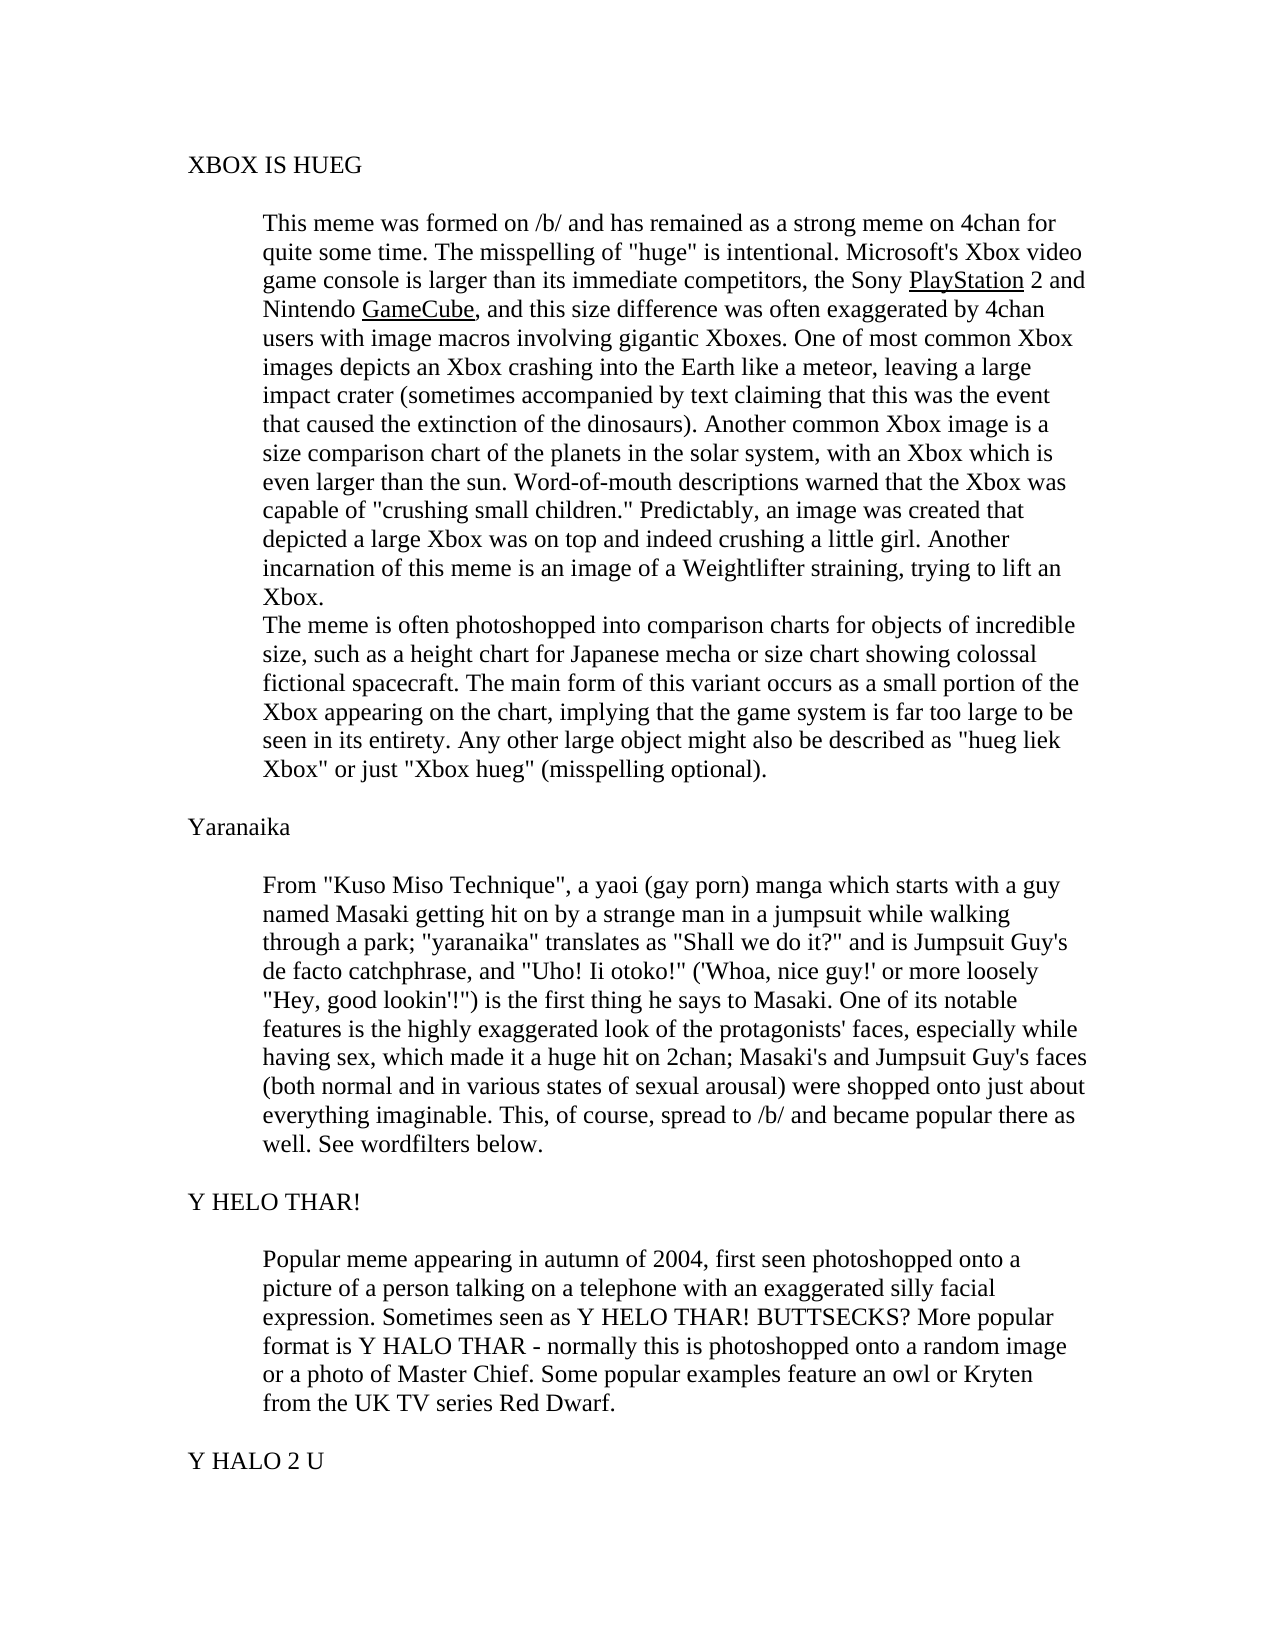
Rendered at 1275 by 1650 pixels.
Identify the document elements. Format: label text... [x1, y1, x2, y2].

text From "Kuso Miso Technique", a yaoi (gay porn) manga which starts with a guy named Masaki getting hit on by a strange man in a jumpsuit while walking through a park; "yaranaika" translates as "Shall we do it?" and is Jumpsuit Guy's de facto catchphrase, and "Uho! Ii otoko!" ('Whoa, nice guy!' or more loosely "Hey, good lookin'!") is the first thing he says to Masaki. One of its notable features is the highly exaggerated look of the protagonists' faces, especially while having sex, which made it a huge hit on 2chan; Masaki's and Jumpsuit Guy's faces (both normal and in various states of sexual arousal) were shopped onto just about everything imaginable. This, of course, spread to /b/ and became popular there as well. See wordfilters below. [262, 870, 1087, 1157]
text This meme was formed on /b/ and has remained as a strong meme on 4chan for quite some time. The misspelling of "huge" is intentional. Microsoft's Xbox video game console is larger than its immediate competitors, the Sony PlayStation 2 and Nintendo GameCube, and this size difference was often exaggerated by 4chan users with image macros involving gigantic Xboxes. One of most common Xbox images depicts an Xbox crashing into the Earth like a meteor, leaving a large impact crater (sometimes accompanied by text claiming that this was the event that caused the extinction of the dinosaurs). Another common Xbox image is a size comparison chart of the planets in the solar system, with an Xbox which is even larger than the sun. Word-of-mouth descriptions warned that the Xbox was capable of "crushing small children." Predictably, an image was created that depicted a large Xbox was on top and indeed crushing a little girl. Another incarnation of this meme is an image of a Weightlifter straining, trying to lift an Xbox. [262, 208, 1087, 610]
text The meme is often photoshopped into comparison charts for objects of incredible size, such as a height chart for Japanese mecha or size chart showing colossal fictional spacecraft. The main form of this variant occurs as a small portion of the Xbox appearing on the chart, implying that the game system is far too large to be seen in its entirety. Any other large object might also be described as "hueg liek Xbox" or just "Xbox hueg" (misspelling optional). [262, 610, 1087, 783]
text Popular meme appearing in autumn of 2004, first seen photoshopped onto a picture of a person talking on a telephone with an exaggerated silly facial expression. Sometimes seen as Y HELO THAR! BUTTSECKS? More popular format is Y HALO THAR - normally this is photoshopped onto a random image or a photo of Master Chief. Some popular examples feature an owl or Kryten from the UK TV series Red Dwarf. [262, 1244, 1087, 1417]
text Y HALO 2 U [187, 1446, 1087, 1475]
text Y HELO THAR! [187, 1187, 1087, 1215]
text Yaranaika [187, 812, 1087, 841]
text XBOX IS HUEG [187, 150, 1087, 179]
